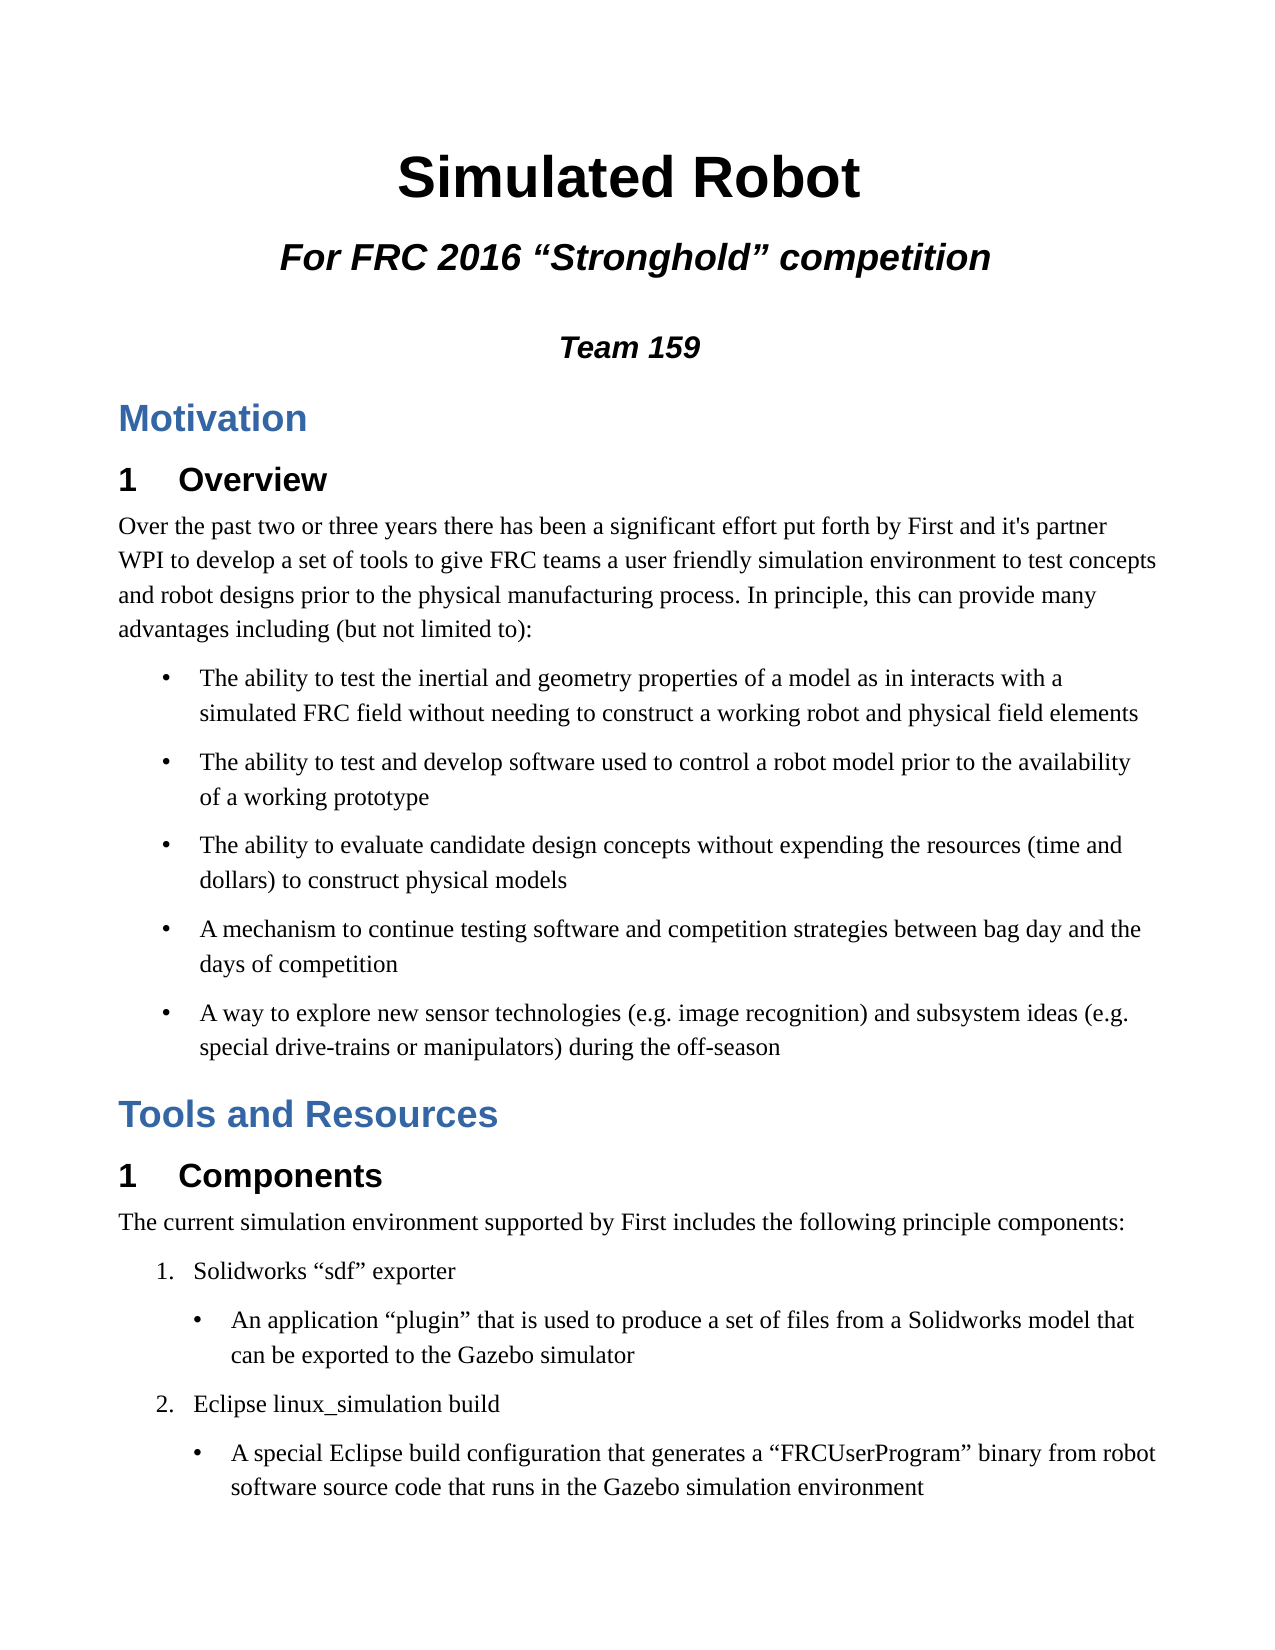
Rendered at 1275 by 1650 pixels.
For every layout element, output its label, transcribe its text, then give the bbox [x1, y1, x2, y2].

subtitle Tools and Resources [118, 1092, 1157, 1135]
subtitle Components [118, 1156, 1157, 1195]
subtitle Motivation [118, 395, 1157, 439]
list Solidworks “sdf” exporter [156, 1256, 1157, 1285]
text Over the past two or three years there has been a significant effort put forth by First and it's partner WPI to develop a set of tools to give FRC teams a user friendly simulation environment to test concepts and robot designs prior to the physical manufacturing process. In principle, this can provide many advantages including (but not limited to): [118, 511, 1157, 643]
list A mechanism to continue testing software and competition strategies between bag day and the days of competition [162, 914, 1157, 977]
list The ability to evaluate candidate design concepts without expending the resources (time and dollars) to construct physical models [162, 831, 1157, 894]
list An application “plugin” that is used to produce a set of files from a Solidworks model that can be exported to the Gazebo simulator [193, 1305, 1157, 1369]
title Simulated Robot [118, 143, 1157, 210]
title For FRC 2016 “Stronghold” competition [118, 235, 1157, 278]
text The current simulation environment supported by First includes the following principle components: [118, 1207, 1157, 1236]
subtitle Overview [118, 460, 1157, 498]
list Eclipse linux_simulation build [156, 1389, 1157, 1418]
list A special Eclipse build configuration that generates a “FRCUserProgram” binary from robot software source code that runs in the Gazebo simulation environment [193, 1438, 1157, 1501]
list A way to explore new sensor technologies (e.g. image recognition) and subsystem ideas (e.g. special drive-trains or manipulators) during the off-season [162, 998, 1157, 1061]
title Team 159 [118, 303, 1157, 370]
list The ability to test the inertial and geometry properties of a model as in interacts with a simulated FRC field without needing to construct a working robot and physical field elements [162, 663, 1157, 727]
list The ability to test and develop software used to control a robot model prior to the availability of a working prototype [162, 747, 1157, 810]
